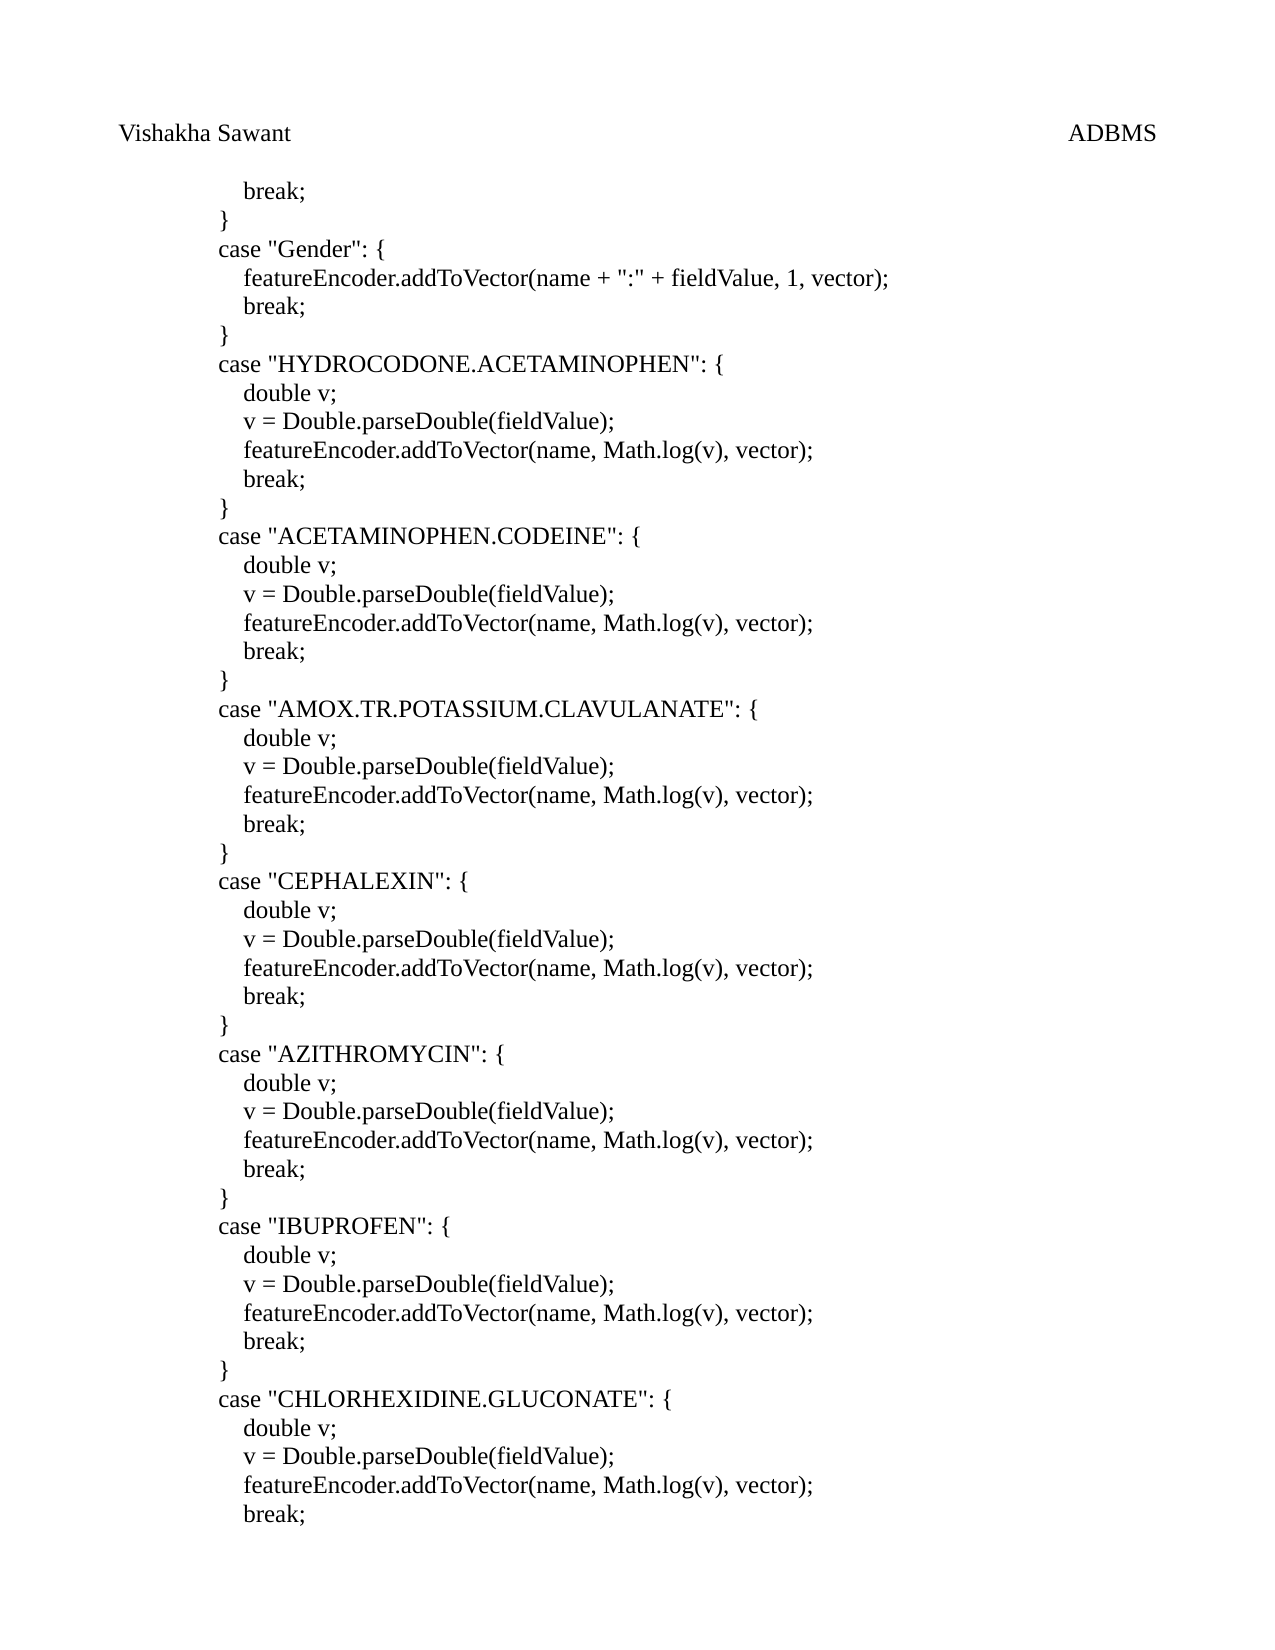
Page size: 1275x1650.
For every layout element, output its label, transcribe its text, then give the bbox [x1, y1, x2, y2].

list double v; [118, 1413, 1157, 1441]
list case "AMOX.TR.POTASSIUM.CLAVULANATE": { [118, 694, 1157, 723]
list double v; [118, 1240, 1157, 1269]
list case "AZITHROMYCIN": { [118, 1039, 1157, 1068]
list featureEncoder.addToVector(name, Math.log(v), vector); [118, 780, 1157, 809]
list featureEncoder.addToVector(name, Math.log(v), vector); [118, 1470, 1157, 1499]
list v = Double.parseDouble(fieldValue); [118, 1269, 1157, 1298]
list } [118, 665, 1157, 694]
list v = Double.parseDouble(fieldValue); [118, 406, 1157, 435]
list break; [118, 291, 1157, 320]
list double v; [118, 895, 1157, 924]
list featureEncoder.addToVector(name, Math.log(v), vector); [118, 1125, 1157, 1154]
list break; [118, 176, 1157, 205]
list break; [118, 464, 1157, 493]
list case "HYDROCODONE.ACETAMINOPHEN": { [118, 349, 1157, 378]
list case "IBUPROFEN": { [118, 1211, 1157, 1240]
list v = Double.parseDouble(fieldValue); [118, 751, 1157, 780]
list case "CHLORHEXIDINE.GLUCONATE": { [118, 1384, 1157, 1413]
list break; [118, 636, 1157, 665]
list featureEncoder.addToVector(name + ":" + fieldValue, 1, vector); [118, 263, 1157, 291]
list case "CEPHALEXIN": { [118, 866, 1157, 895]
list featureEncoder.addToVector(name, Math.log(v), vector); [118, 608, 1157, 636]
list v = Double.parseDouble(fieldValue); [118, 579, 1157, 608]
list } [118, 205, 1157, 234]
list break; [118, 1499, 1157, 1528]
list break; [118, 981, 1157, 1010]
list v = Double.parseDouble(fieldValue); [118, 1096, 1157, 1125]
list case "Gender": { [118, 234, 1157, 263]
list break; [118, 809, 1157, 838]
list featureEncoder.addToVector(name, Math.log(v), vector); [118, 953, 1157, 981]
list featureEncoder.addToVector(name, Math.log(v), vector); [118, 1298, 1157, 1326]
list } [118, 320, 1157, 349]
list double v; [118, 378, 1157, 406]
list double v; [118, 1068, 1157, 1096]
list break; [118, 1326, 1157, 1355]
list } [118, 493, 1157, 521]
list double v; [118, 723, 1157, 751]
list } [118, 1355, 1157, 1384]
list } [118, 838, 1157, 866]
list } [118, 1183, 1157, 1211]
list double v; [118, 550, 1157, 579]
list } [118, 1010, 1157, 1039]
list break; [118, 1154, 1157, 1183]
list v = Double.parseDouble(fieldValue); [118, 1441, 1157, 1470]
list featureEncoder.addToVector(name, Math.log(v), vector); [118, 435, 1157, 464]
list case "ACETAMINOPHEN.CODEINE": { [118, 521, 1157, 550]
list v = Double.parseDouble(fieldValue); [118, 924, 1157, 953]
